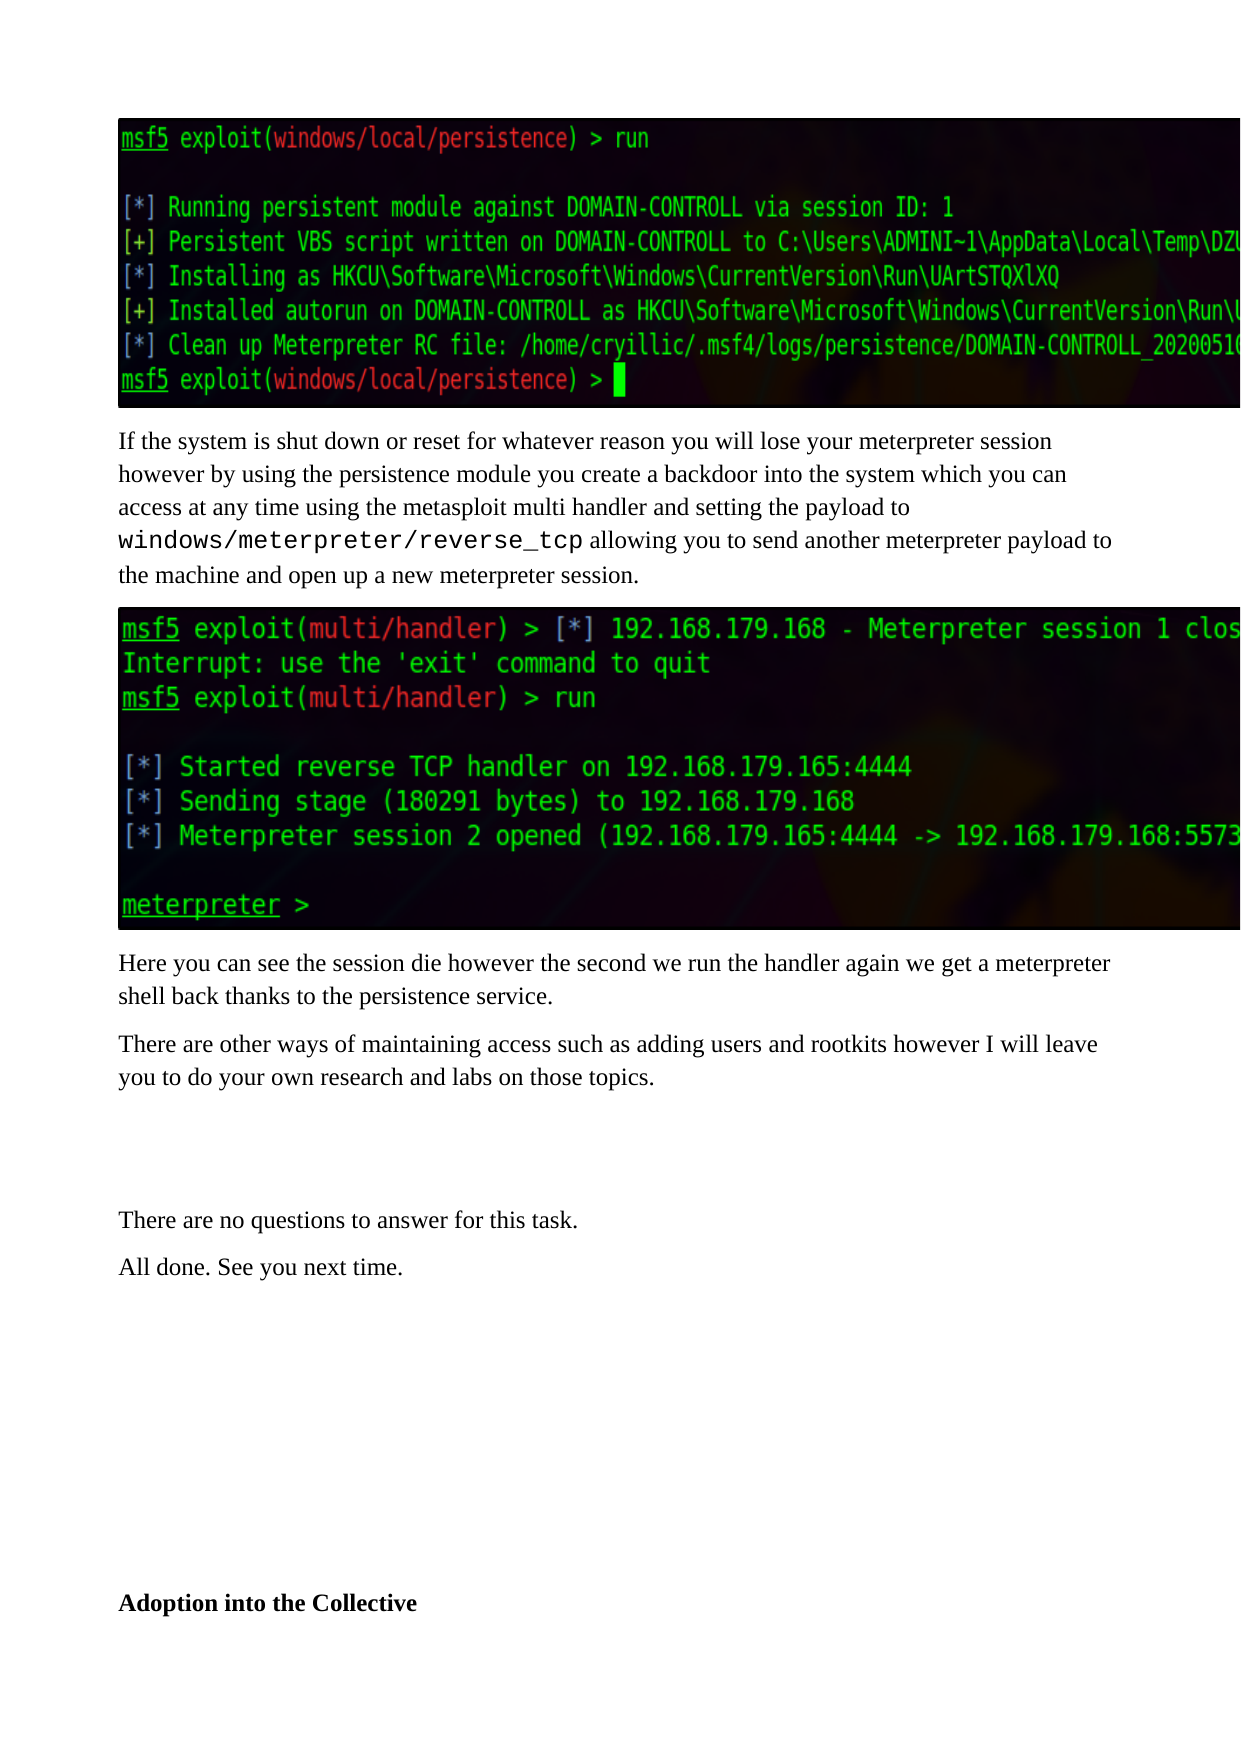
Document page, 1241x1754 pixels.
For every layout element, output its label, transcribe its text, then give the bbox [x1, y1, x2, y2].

picture [118, 118, 1241, 408]
text Adoption into the Collective [118, 1588, 1122, 1616]
text If the system is shut down or reset for whatever reason you will lose your meterpreter session however by using the persistence module you create a backdoor into the system which you can access at any time using the metasploit multi handler and setting the payload to windows/meterpreter/reverse_tcp allowing you to send another meterpreter payload to the machine and open up a new meterpreter session. [118, 426, 1122, 589]
text Here you can see the session die however the second we run the handler again we get a meterpreter shell back thanks to the persistence service. [118, 948, 1122, 1010]
text There are no questions to answer for this task. [118, 1205, 1122, 1234]
picture [118, 607, 1241, 930]
text All done. See you next time. [118, 1252, 1122, 1281]
text There are other ways of maintaining access such as adding users and rootkits however I will leave you to do your own research and labs on those topics. [118, 1029, 1122, 1091]
